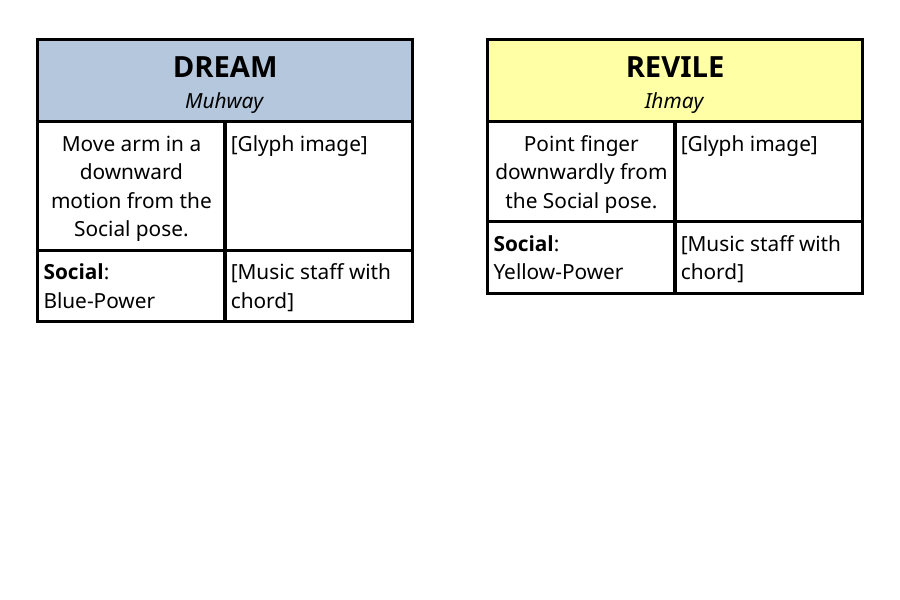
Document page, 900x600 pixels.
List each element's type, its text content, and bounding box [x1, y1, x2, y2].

table_cell [Music staff with chord] [677, 223, 861, 292]
table_cell Point finger downwardly from the Social pose. [489, 123, 673, 220]
table_cell Social: Yellow-Power [489, 223, 673, 292]
table_header DREAM Muhway [39, 41, 411, 120]
table_header REVILE Ihmay [489, 41, 861, 120]
table_cell [Music staff with chord] [227, 252, 411, 320]
table_cell [Glyph image] [677, 123, 861, 220]
table_cell Move arm in a downward motion from the Social pose. [39, 123, 223, 248]
table_cell Social: Blue-Power [39, 252, 223, 320]
table_cell [Glyph image] [227, 123, 411, 248]
